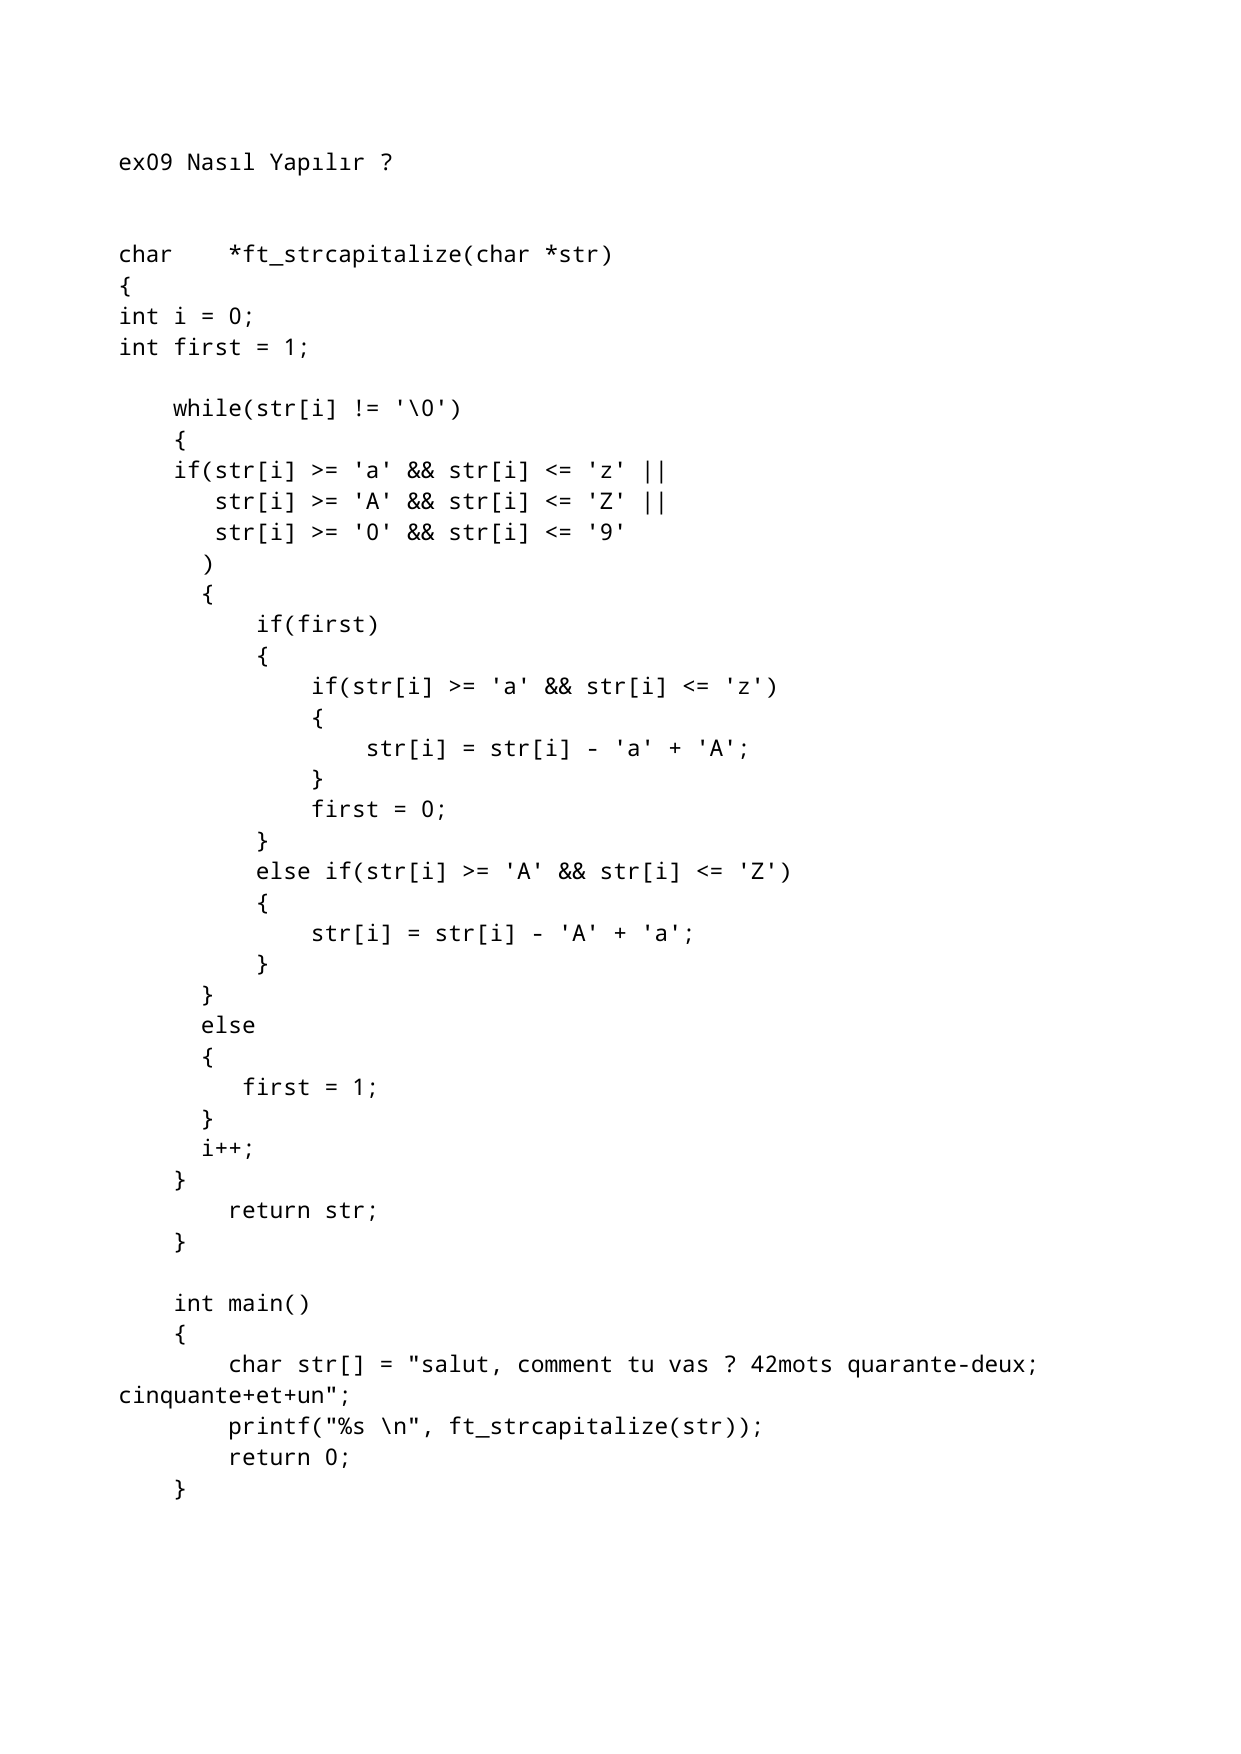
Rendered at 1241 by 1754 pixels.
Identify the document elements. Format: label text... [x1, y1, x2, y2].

text return 0; [118, 1444, 1122, 1471]
text str[i] = str[i] - 'a' + 'A'; [118, 735, 1122, 762]
text { [118, 704, 1122, 731]
text first = 0; [118, 796, 1122, 823]
text } [118, 1166, 1122, 1193]
text } [118, 981, 1122, 1008]
text { [118, 272, 1122, 299]
text str[i] = str[i] - 'A' + 'a'; [118, 920, 1122, 947]
text if(first) [118, 611, 1122, 638]
text { [118, 642, 1122, 669]
text str[i] >= 'A' && str[i] <= 'Z' || [118, 488, 1122, 515]
text return str; [118, 1197, 1122, 1224]
text int main() [118, 1290, 1122, 1317]
text i++; [118, 1136, 1122, 1162]
text { [118, 426, 1122, 453]
text first = 1; [118, 1074, 1122, 1101]
text { [118, 1043, 1122, 1070]
text char *ft_strcapitalize(char *str) [118, 241, 1122, 268]
text int first = 1; [118, 334, 1122, 361]
text ) [118, 550, 1122, 577]
text } [118, 1475, 1122, 1502]
text { [118, 889, 1122, 916]
text str[i] >= '0' && str[i] <= '9' [118, 519, 1122, 546]
text char str[] = "salut, comment tu vas ? 42mots quarante-deux; cinquante+et+un"; [118, 1351, 1122, 1409]
text } [118, 827, 1122, 854]
text else [118, 1012, 1122, 1039]
text if(str[i] >= 'a' && str[i] <= 'z' || [118, 457, 1122, 484]
text } [118, 766, 1122, 792]
text } [118, 951, 1122, 977]
text } [118, 1105, 1122, 1132]
text printf("%s \n", ft_strcapitalize(str)); [118, 1413, 1122, 1440]
text if(str[i] >= 'a' && str[i] <= 'z') [118, 673, 1122, 700]
text else if(str[i] >= 'A' && str[i] <= 'Z') [118, 858, 1122, 885]
text int i = 0; [118, 303, 1122, 330]
text { [118, 581, 1122, 607]
text } [118, 1228, 1122, 1255]
text { [118, 1321, 1122, 1347]
text while(str[i] != '\0') [118, 396, 1122, 422]
text ex09 Nasıl Yapılır ? [118, 149, 1122, 176]
